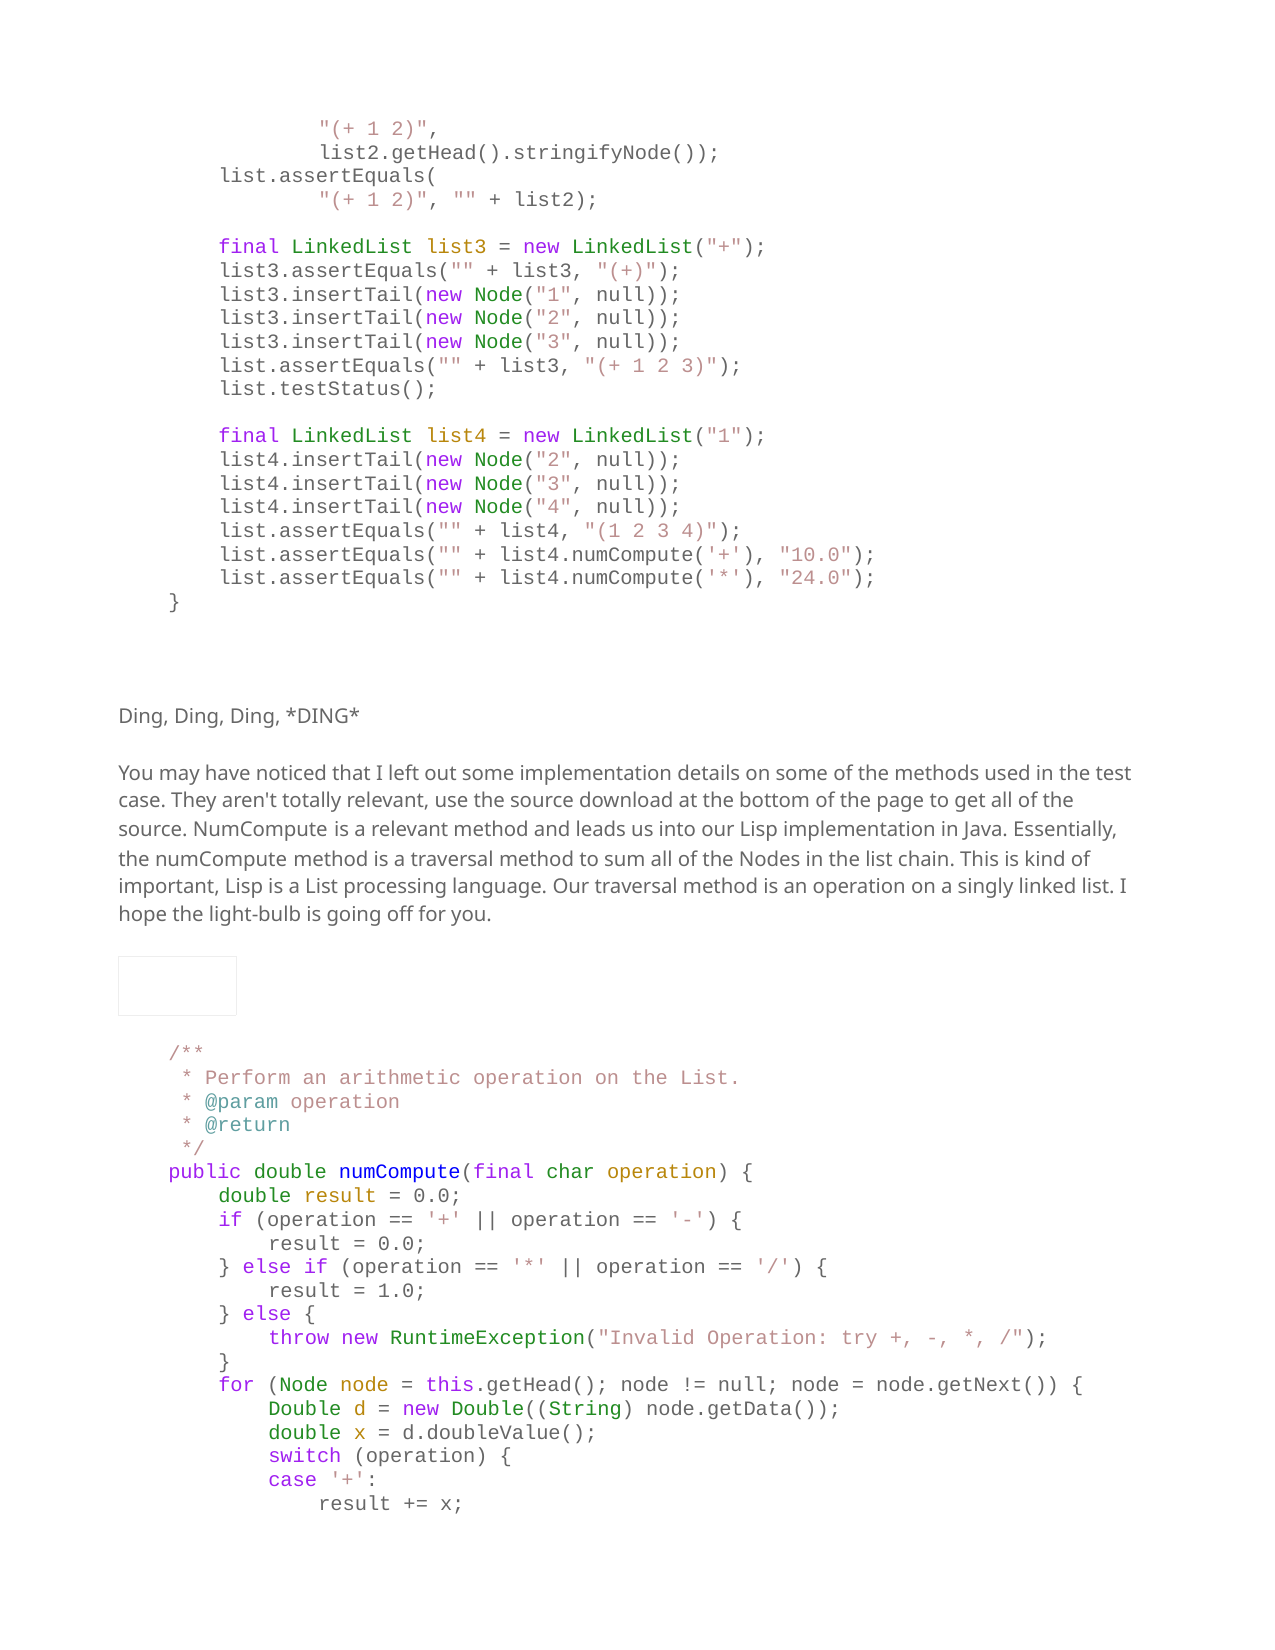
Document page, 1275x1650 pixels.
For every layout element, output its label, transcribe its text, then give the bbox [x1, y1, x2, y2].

text final LinkedList list4 = new LinkedList("1"); [118, 426, 1157, 449]
text final LinkedList list3 = new LinkedList("+"); [118, 236, 1157, 260]
text list2.getHead().stringifyNode()); [118, 142, 1157, 165]
text } [118, 1351, 1157, 1374]
text * @return [118, 1114, 1157, 1138]
text switch (operation) { [118, 1445, 1157, 1469]
text } [118, 591, 1157, 615]
text Ding, Ding, Ding, *DING* You may have noticed that I left out some implementation details on some of the methods used in the test case. They aren't totally relevant, use the source download at the bottom of the page to get all of the source. NumCompute is a relevant method and leads us into our Lisp implementation in Java. Essentially, the numCompute method is a traversal method to sum all of the Nodes in the list chain. This is kind of important, Lisp is a List processing language. Our traversal method is an operation on a singly linked list. I hope the light-bulb is going off for you. [118, 644, 1157, 1031]
text */ [118, 1138, 1157, 1162]
text result += x; [118, 1493, 1157, 1516]
text "(+ 1 2)", [118, 118, 1157, 142]
text list.assertEquals( [118, 165, 1157, 189]
text list3.insertTail(new Node("1", null)); [118, 284, 1157, 307]
text if (operation == '+' || operation == '-') { [118, 1209, 1157, 1232]
text list4.insertTail(new Node("3", null)); [118, 473, 1157, 496]
text list.assertEquals("" + list4.numCompute('*'), "24.0"); [118, 567, 1157, 591]
text list.testStatus(); [118, 378, 1157, 402]
text list.assertEquals("" + list3, "(+ 1 2 3)"); [118, 354, 1157, 378]
text } else if (operation == '*' || operation == '/') { [118, 1256, 1157, 1280]
text * Perform an arithmetic operation on the List. [118, 1067, 1157, 1091]
text case '+': [118, 1469, 1157, 1493]
text * @param operation [118, 1091, 1157, 1114]
text list4.insertTail(new Node("4", null)); [118, 496, 1157, 520]
text public double numCompute(final char operation) { [118, 1162, 1157, 1185]
text result = 1.0; [118, 1280, 1157, 1303]
text } else { [118, 1303, 1157, 1327]
text for (Node node = this.getHead(); node != null; node = node.getNext()) { [118, 1374, 1157, 1398]
text Double d = new Double((String) node.getData()); [118, 1398, 1157, 1422]
text double x = d.doubleValue(); [118, 1422, 1157, 1445]
text list3.insertTail(new Node("3", null)); [118, 331, 1157, 354]
text double result = 0.0; [118, 1185, 1157, 1209]
text throw new RuntimeException("Invalid Operation: try +, -, *, /"); [118, 1327, 1157, 1351]
text result = 0.0; [118, 1232, 1157, 1256]
text list3.assertEquals("" + list3, "(+)"); [118, 260, 1157, 284]
text /** [118, 1043, 1157, 1067]
text list.assertEquals("" + list4.numCompute('+'), "10.0"); [118, 544, 1157, 567]
text "(+ 1 2)", "" + list2); [118, 189, 1157, 213]
text list4.insertTail(new Node("2", null)); [118, 449, 1157, 473]
text list.assertEquals("" + list4, "(1 2 3 4)"); [118, 520, 1157, 544]
text list3.insertTail(new Node("2", null)); [118, 307, 1157, 331]
